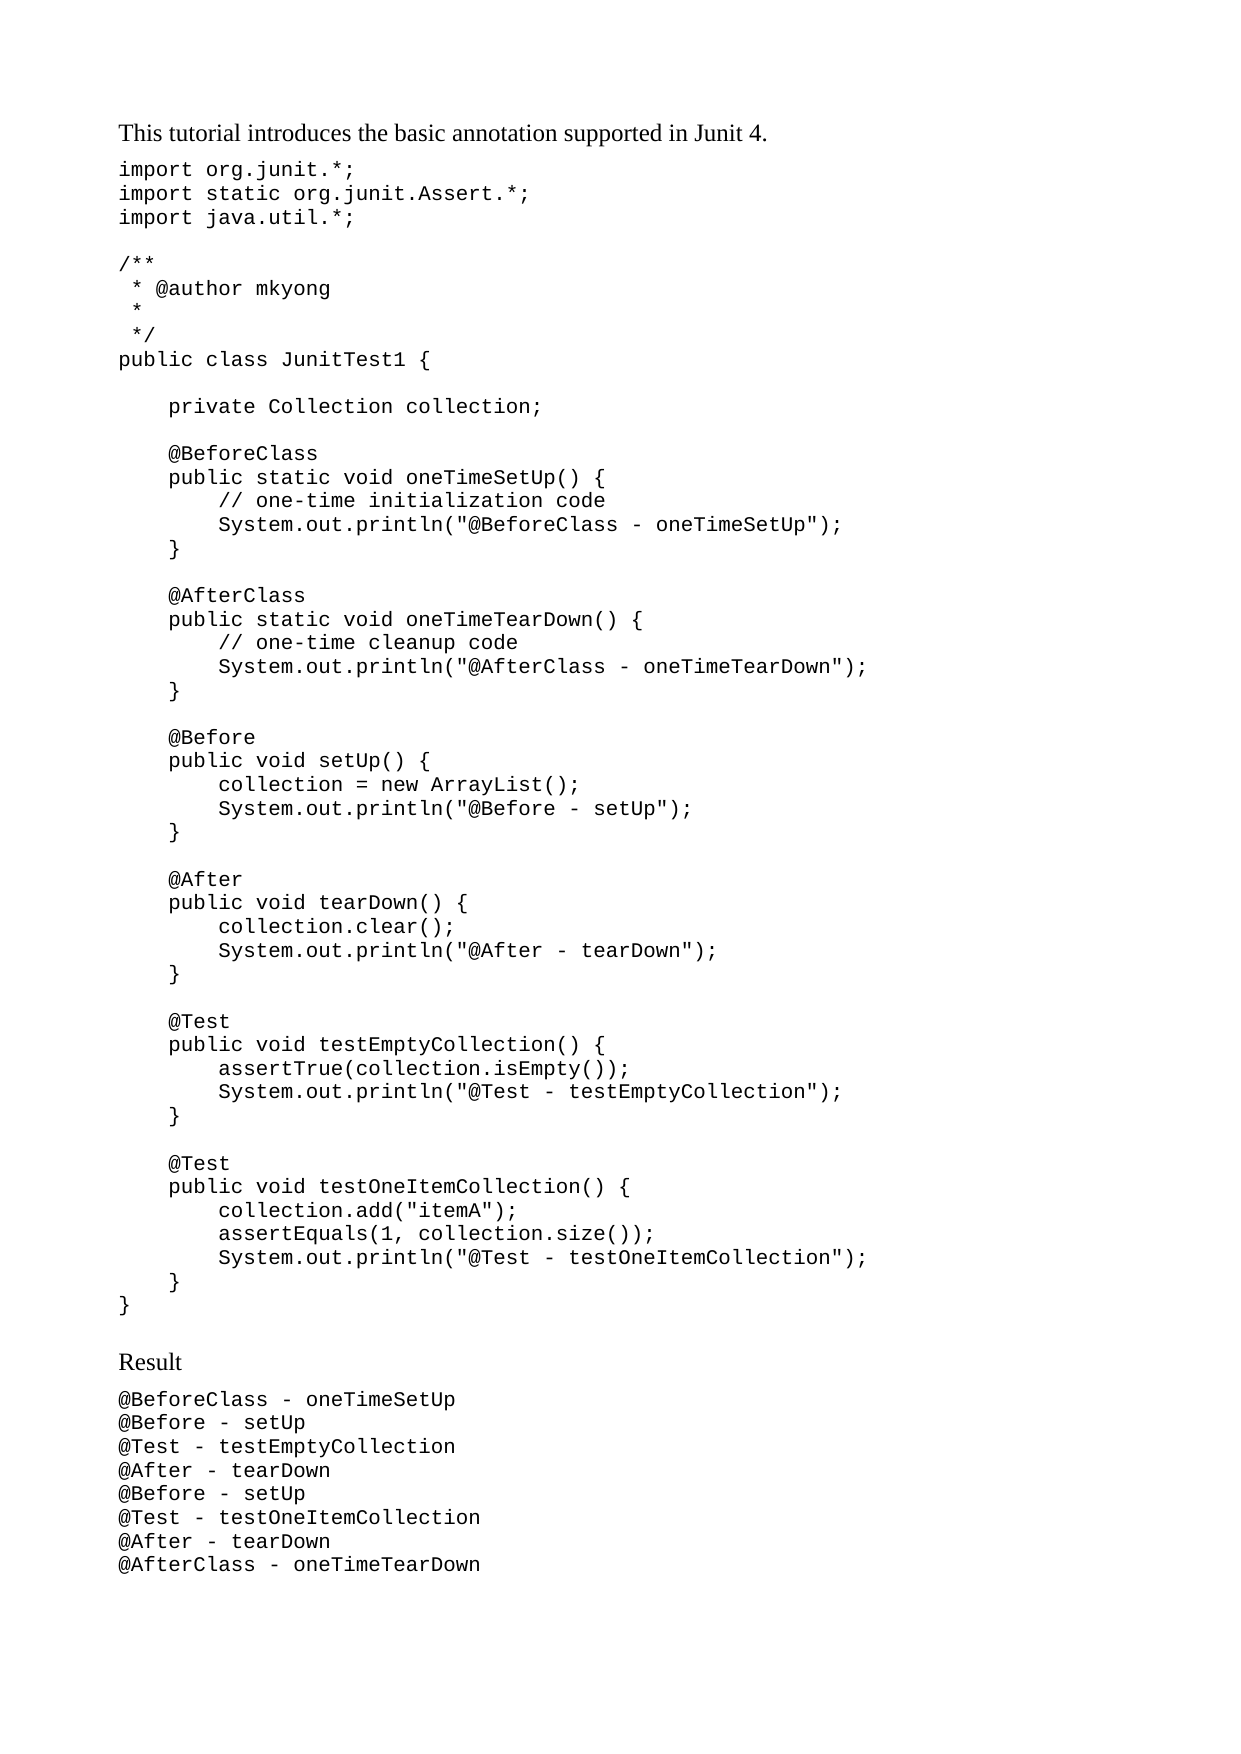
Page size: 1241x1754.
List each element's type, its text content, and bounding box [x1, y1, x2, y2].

text // one-time cleanup code [118, 632, 1122, 656]
text System.out.println("@Test - testOneItemCollection"); [118, 1247, 1122, 1271]
text System.out.println("@Test - testEmptyCollection"); [118, 1082, 1122, 1105]
text public void setUp() { [118, 751, 1122, 774]
text collection.add("itemA"); [118, 1200, 1122, 1223]
text System.out.println("@AfterClass - oneTimeTearDown"); [118, 656, 1122, 679]
text private Collection collection; [118, 396, 1122, 419]
text System.out.println("@After - tearDown"); [118, 940, 1122, 963]
text /** [118, 254, 1122, 278]
text public void testEmptyCollection() { [118, 1034, 1122, 1058]
text public class JunitTest1 { [118, 348, 1122, 372]
text public static void oneTimeSetUp() { [118, 467, 1122, 490]
text @Before - setUp [118, 1483, 1122, 1507]
text } [118, 1271, 1122, 1294]
text collection = new ArrayList(); [118, 774, 1122, 798]
text Result [118, 1347, 1122, 1376]
text @After - tearDown [118, 1460, 1122, 1483]
text System.out.println("@BeforeClass - oneTimeSetUp"); [118, 514, 1122, 538]
text assertTrue(collection.isEmpty()); [118, 1058, 1122, 1082]
text */ [118, 325, 1122, 348]
text public static void oneTimeTearDown() { [118, 609, 1122, 632]
text @Test [118, 1011, 1122, 1034]
text import static org.junit.Assert.*; [118, 183, 1122, 207]
text @Before [118, 727, 1122, 751]
text @BeforeClass [118, 443, 1122, 467]
text assertEquals(1, collection.size()); [118, 1223, 1122, 1247]
text } [118, 679, 1122, 703]
text } [118, 821, 1122, 845]
text @AfterClass [118, 585, 1122, 609]
text System.out.println("@Before - setUp"); [118, 798, 1122, 821]
text @AfterClass - oneTimeTearDown [118, 1554, 1122, 1578]
text * @author mkyong [118, 278, 1122, 301]
text @BeforeClass - oneTimeSetUp [118, 1389, 1122, 1412]
text @Test [118, 1152, 1122, 1176]
text @Test - testEmptyCollection [118, 1436, 1122, 1460]
text public void testOneItemCollection() { [118, 1176, 1122, 1200]
text This tutorial introduces the basic annotation supported in Junit 4. [118, 118, 1122, 147]
text collection.clear(); [118, 916, 1122, 940]
text @After [118, 869, 1122, 892]
text } [118, 1294, 1122, 1318]
text @Before - setUp [118, 1412, 1122, 1436]
text import org.junit.*; [118, 159, 1122, 183]
text public void tearDown() { [118, 892, 1122, 916]
text } [118, 538, 1122, 561]
text @Test - testOneItemCollection [118, 1507, 1122, 1531]
text * [118, 301, 1122, 325]
text } [118, 1105, 1122, 1129]
text } [118, 963, 1122, 987]
text // one-time initialization code [118, 490, 1122, 514]
text @After - tearDown [118, 1531, 1122, 1554]
text import java.util.*; [118, 207, 1122, 230]
